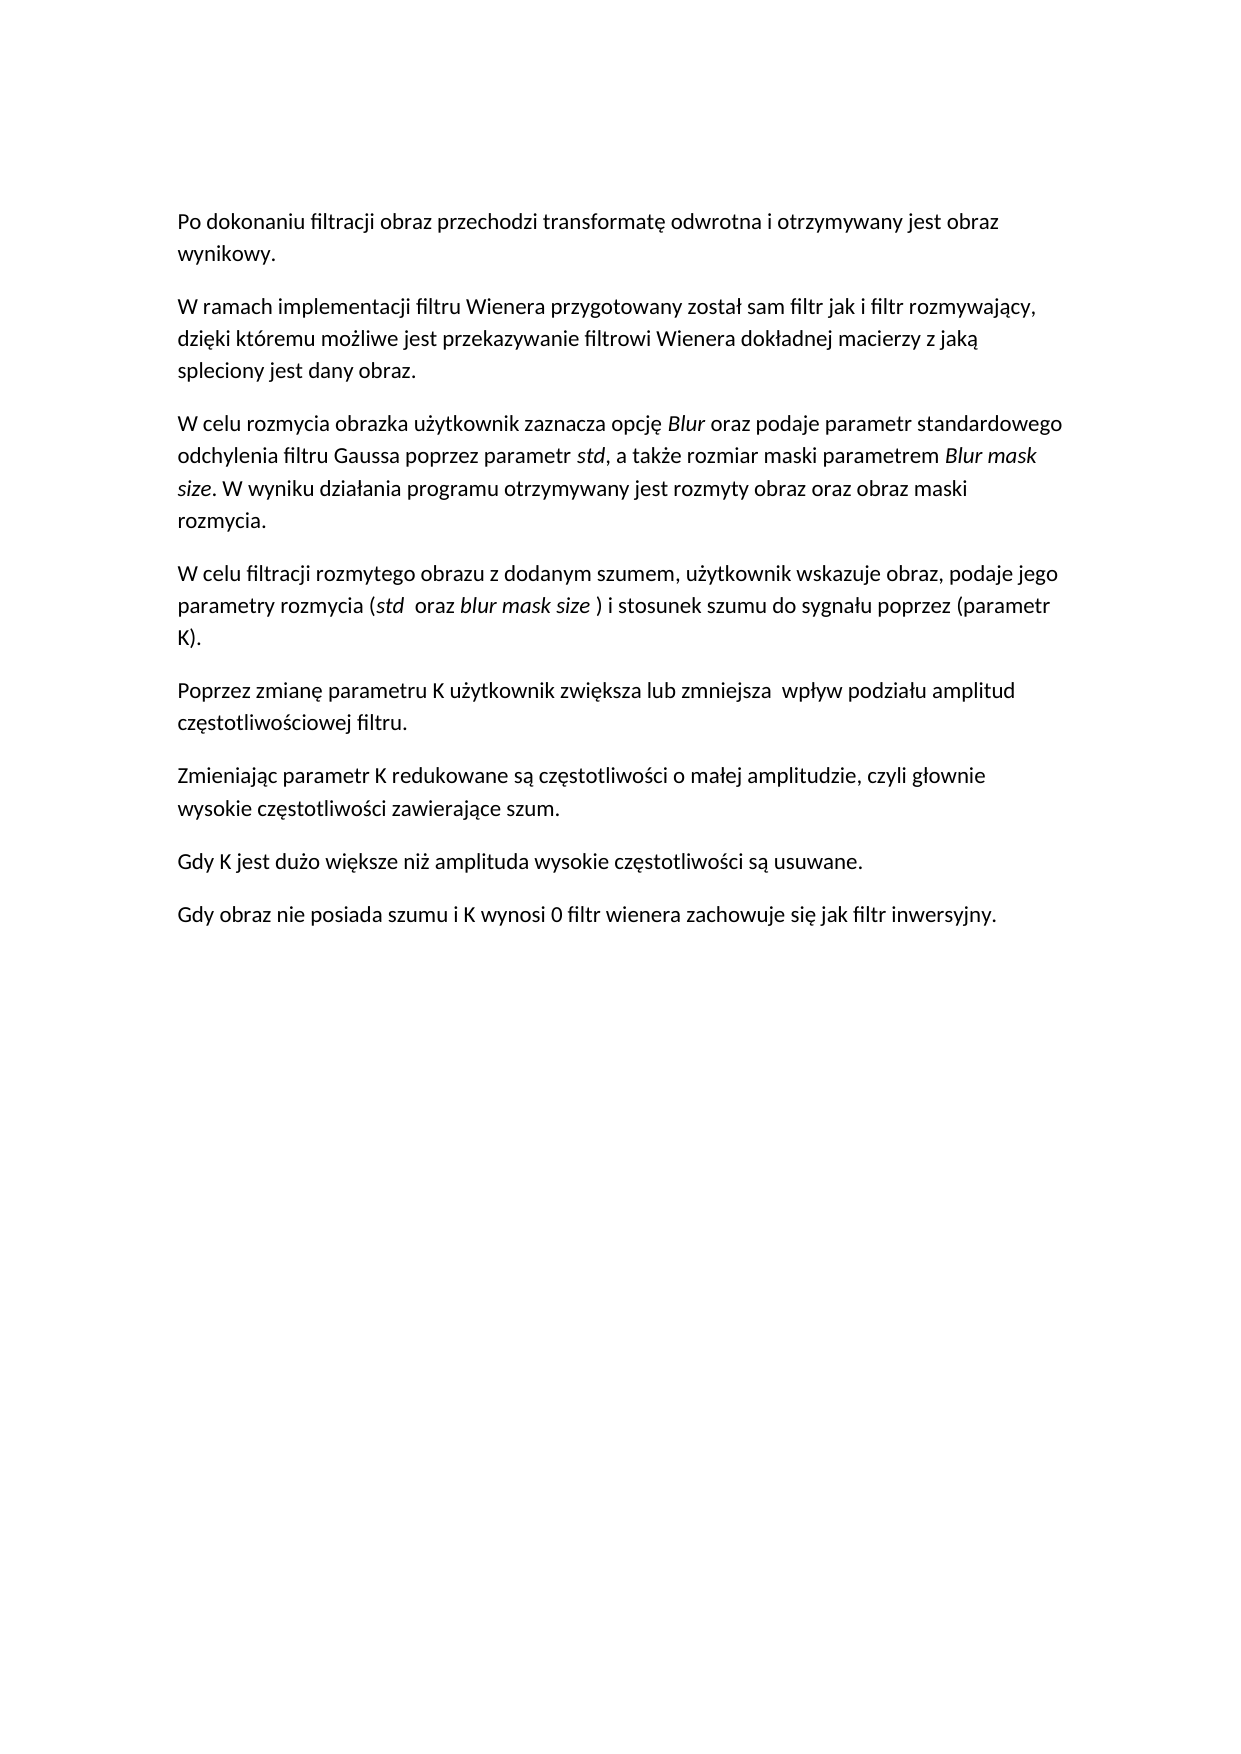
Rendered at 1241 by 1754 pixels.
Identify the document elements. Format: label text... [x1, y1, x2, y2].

text Poprzez zmianę parametru K użytkownik zwiększa lub zmniejsza wpływ podziału amplitud częstotliwościowej filtru. [177, 676, 1063, 737]
text Po dokonaniu filtracji obraz przechodzi transformatę odwrotna i otrzymywany jest obraz wynikowy. [177, 207, 1063, 267]
text W ramach implementacji filtru Wienera przygotowany został sam filtr jak i filtr rozmywający, dzięki któremu możliwe jest przekazywanie filtrowi Wienera dokładnej macierzy z jaką spleciony jest dany obraz. [177, 292, 1063, 384]
text Gdy K jest dużo większe niż amplituda wysokie częstotliwości są usuwane. [177, 847, 1063, 875]
text Zmieniając parametr K redukowane są częstotliwości o małej amplitudzie, czyli głownie wysokie częstotliwości zawierające szum. [177, 762, 1063, 822]
text Gdy obraz nie posiada szumu i K wynosi 0 filtr wienera zachowuje się jak filtr inwersyjny. [177, 900, 1063, 928]
text W celu filtracji rozmytego obrazu z dodanym szumem, użytkownik wskazuje obraz, podaje jego parametry rozmycia (std oraz blur mask size ) i stosunek szumu do sygnału poprzez (parametr K). [177, 559, 1063, 651]
text W celu rozmycia obrazka użytkownik zaznacza opcję Blur oraz podaje parametr standardowego odchylenia filtru Gaussa poprzez parametr std, a także rozmiar maski parametrem Blur mask size. W wyniku działania programu otrzymywany jest rozmyty obraz oraz obraz maski rozmycia. [177, 409, 1063, 534]
